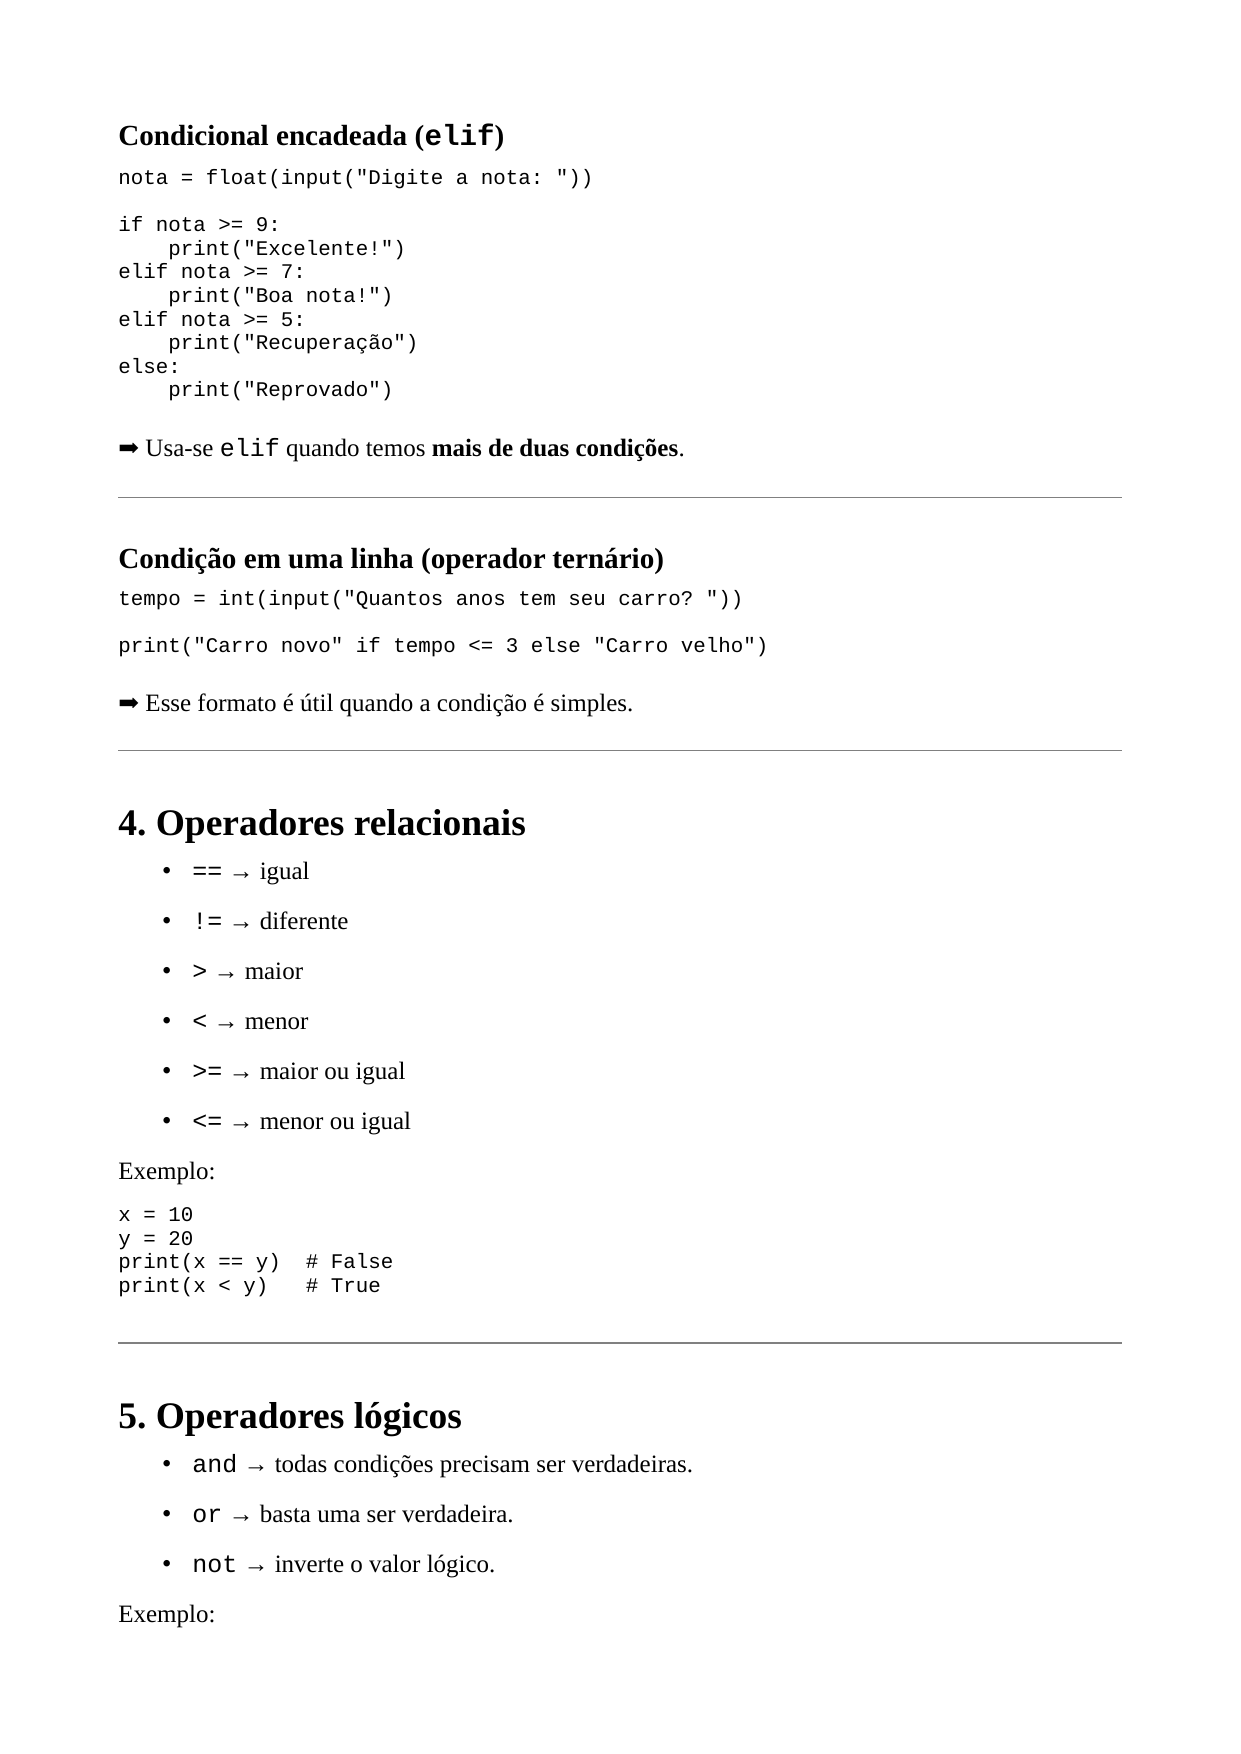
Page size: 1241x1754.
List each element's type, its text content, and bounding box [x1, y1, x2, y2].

text ➡️ Esse formato é útil quando a condição é simples. [118, 688, 1122, 717]
text Exemplo: [118, 1599, 1122, 1627]
text x = 10 [118, 1204, 1122, 1227]
list and → todas condições precisam ser verdadeiras. [162, 1449, 1122, 1479]
text print("Boa nota!") [118, 285, 1122, 308]
text elif nota >= 7: [118, 261, 1122, 285]
text tempo = int(input("Quantos anos tem seu carro? ")) [118, 587, 1122, 611]
text y = 20 [118, 1227, 1122, 1251]
list or → basta uma ser verdadeira. [162, 1499, 1122, 1529]
text if nota >= 9: [118, 214, 1122, 238]
subtitle 4. Operadores relacionais [118, 801, 1122, 844]
text elif nota >= 5: [118, 308, 1122, 332]
text Exemplo: [118, 1156, 1122, 1185]
subtitle Condição em uma linha (operador ternário) [118, 541, 1122, 575]
list >= → maior ou igual [162, 1056, 1122, 1087]
text nota = float(input("Digite a nota: ")) [118, 167, 1122, 190]
list < → menor [162, 1006, 1122, 1037]
text else: [118, 356, 1122, 379]
text print(x == y) # False [118, 1251, 1122, 1275]
subtitle 5. Operadores lógicos [118, 1393, 1122, 1436]
list == → igual [162, 856, 1122, 887]
text print("Excelente!") [118, 238, 1122, 261]
list not → inverte o valor lógico. [162, 1549, 1122, 1579]
text ➡️ Usa-se elif quando temos mais de duas condições. [118, 433, 1122, 463]
text print("Recuperação") [118, 332, 1122, 356]
text print("Reprovado") [118, 379, 1122, 403]
list > → maior [162, 956, 1122, 987]
list <= → menor ou igual [162, 1106, 1122, 1137]
subtitle Condicional encadeada (elif) [118, 118, 1122, 154]
text print(x < y) # True [118, 1275, 1122, 1298]
text print("Carro novo" if tempo <= 3 else "Carro velho") [118, 635, 1122, 658]
list != → diferente [162, 906, 1122, 937]
